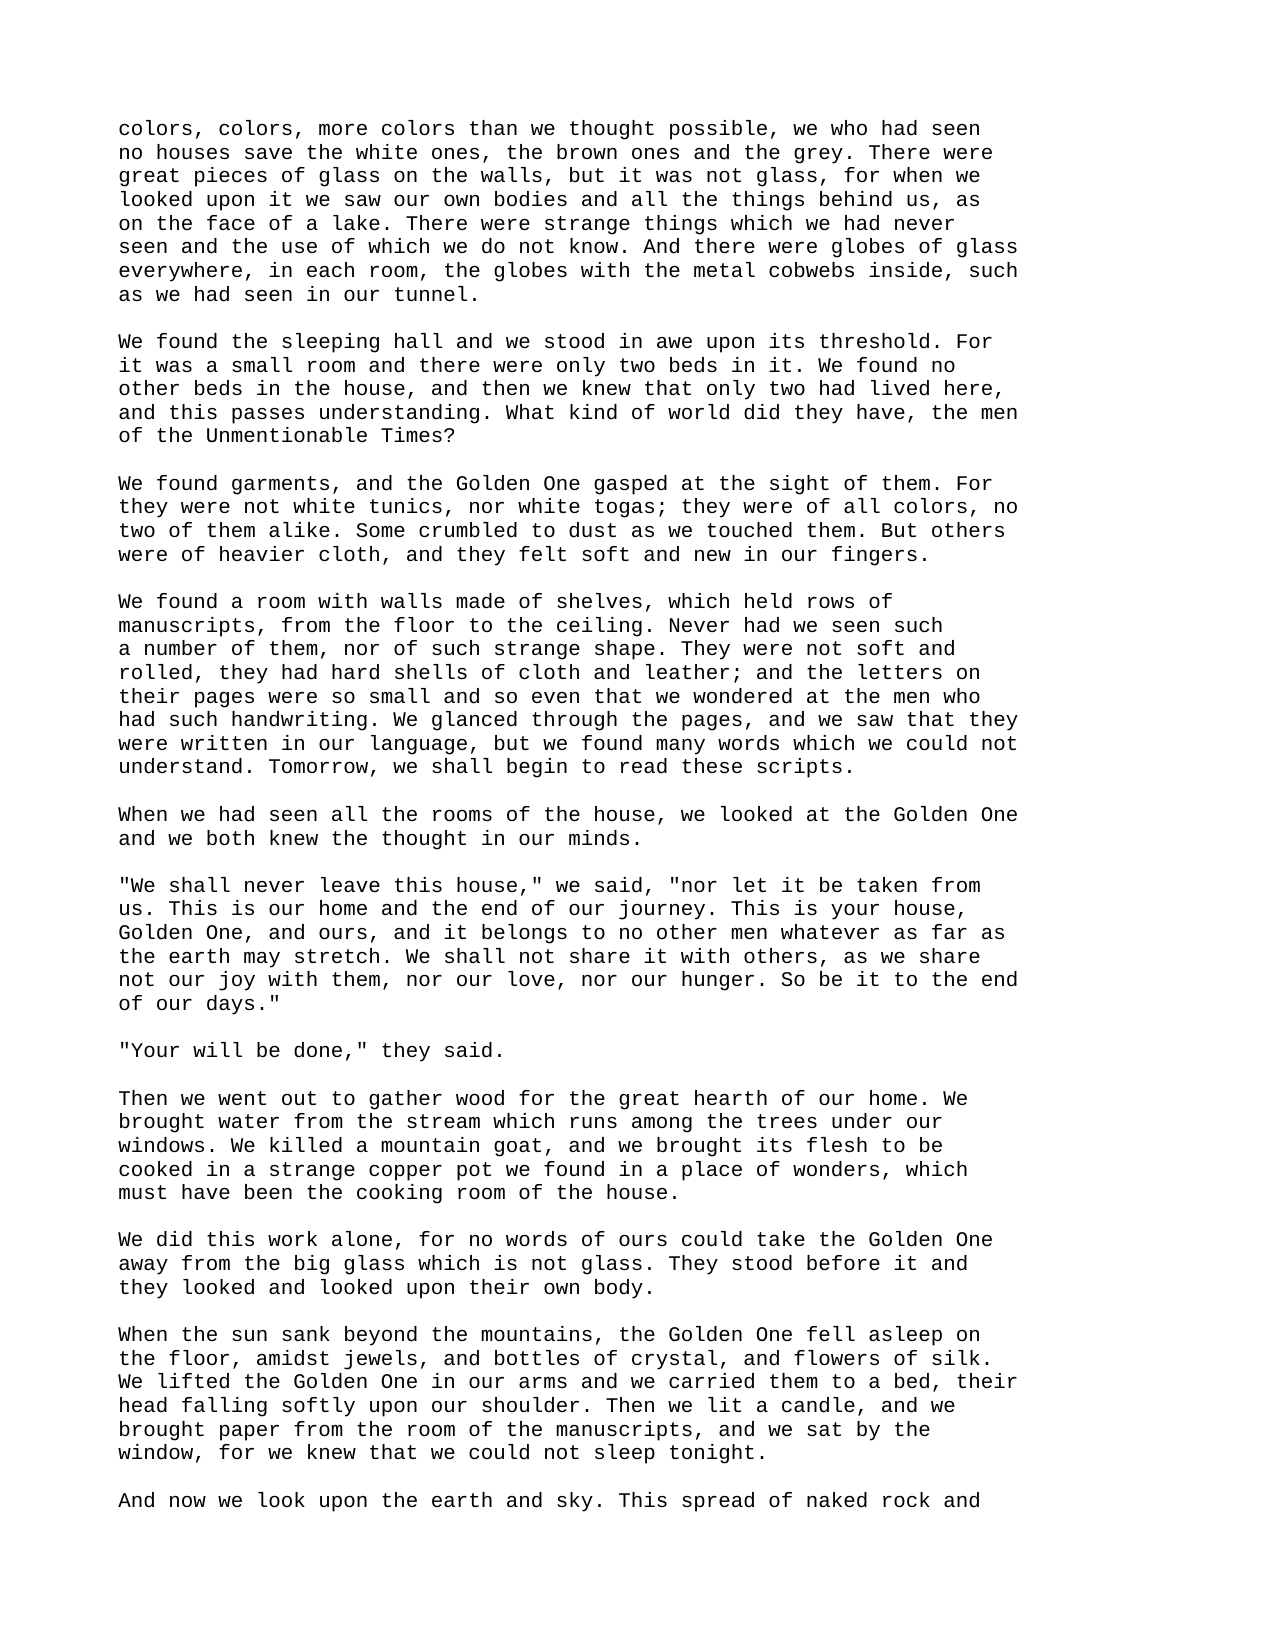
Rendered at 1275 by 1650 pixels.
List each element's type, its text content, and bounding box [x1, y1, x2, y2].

text had such handwriting. We glanced through the pages, and we saw that they [118, 709, 1157, 733]
text cooked in a strange copper pot we found in a place of wonders, which [118, 1158, 1157, 1182]
text it was a small room and there were only two beds in it. We found no [118, 354, 1157, 378]
text understand. Tomorrow, we shall begin to read these scripts. [118, 757, 1157, 780]
text no houses save the white ones, the brown ones and the grey. There were [118, 142, 1157, 165]
text as we had seen in our tunnel. [118, 284, 1157, 307]
text of the Unmentionable Times? [118, 426, 1157, 449]
text brought water from the stream which runs among the trees under our [118, 1111, 1157, 1135]
text We found a room with walls made of shelves, which held rows of [118, 591, 1157, 615]
text must have been the cooking room of the house. [118, 1182, 1157, 1206]
text colors, colors, more colors than we thought possible, we who had seen [118, 118, 1157, 142]
text two of them alike. Some crumbled to dust as we touched them. But others [118, 520, 1157, 544]
text brought paper from the room of the manuscripts, and we sat by the [118, 1419, 1157, 1442]
text And now we look upon the earth and sky. This spread of naked rock and [118, 1489, 1157, 1513]
text manuscripts, from the floor to the ceiling. Never had we seen such [118, 615, 1157, 638]
text were of heavier cloth, and they felt soft and new in our fingers. [118, 544, 1157, 567]
text their pages were so small and so even that we wondered at the men who [118, 686, 1157, 709]
text We did this work alone, for no words of ours could take the Golden One [118, 1229, 1157, 1253]
text the earth may stretch. We shall not share it with others, as we share [118, 946, 1157, 969]
text We lifted the Golden One in our arms and we carried them to a bed, their [118, 1371, 1157, 1395]
text "Your will be done," they said. [118, 1040, 1157, 1064]
text rolled, they had hard shells of cloth and leather; and the letters on [118, 662, 1157, 686]
text head falling softly upon our shoulder. Then we lit a candle, and we [118, 1395, 1157, 1419]
text not our joy with them, nor our love, nor our hunger. So be it to the end [118, 969, 1157, 993]
text Then we went out to gather wood for the great hearth of our home. We [118, 1088, 1157, 1111]
text When we had seen all the rooms of the house, we looked at the Golden One [118, 804, 1157, 827]
text We found garments, and the Golden One gasped at the sight of them. For [118, 473, 1157, 496]
text everywhere, in each room, the globes with the metal cobwebs inside, such [118, 260, 1157, 284]
text great pieces of glass on the walls, but it was not glass, for when we [118, 165, 1157, 189]
text on the face of a lake. There were strange things which we had never [118, 213, 1157, 236]
text We found the sleeping hall and we stood in awe upon its threshold. For [118, 331, 1157, 354]
text looked upon it we saw our own bodies and all the things behind us, as [118, 189, 1157, 213]
text were written in our language, but we found many words which we could not [118, 733, 1157, 757]
text a number of them, nor of such strange shape. They were not soft and [118, 638, 1157, 662]
text away from the big glass which is not glass. They stood before it and [118, 1253, 1157, 1277]
text seen and the use of which we do not know. And there were globes of glass [118, 236, 1157, 260]
text us. This is our home and the end of our journey. This is your house, [118, 898, 1157, 922]
text they were not white tunics, nor white togas; they were of all colors, no [118, 496, 1157, 520]
text When the sun sank beyond the mountains, the Golden One fell asleep on [118, 1324, 1157, 1348]
text of our days." [118, 993, 1157, 1017]
text the floor, amidst jewels, and bottles of crystal, and flowers of silk. [118, 1348, 1157, 1371]
text they looked and looked upon their own body. [118, 1277, 1157, 1300]
text other beds in the house, and then we knew that only two had lived here, [118, 378, 1157, 402]
text and we both knew the thought in our minds. [118, 827, 1157, 851]
text windows. We killed a mountain goat, and we brought its flesh to be [118, 1135, 1157, 1158]
text window, for we knew that we could not sleep tonight. [118, 1442, 1157, 1466]
text and this passes understanding. What kind of world did they have, the men [118, 402, 1157, 426]
text "We shall never leave this house," we said, "nor let it be taken from [118, 875, 1157, 898]
text Golden One, and ours, and it belongs to no other men whatever as far as [118, 922, 1157, 946]
